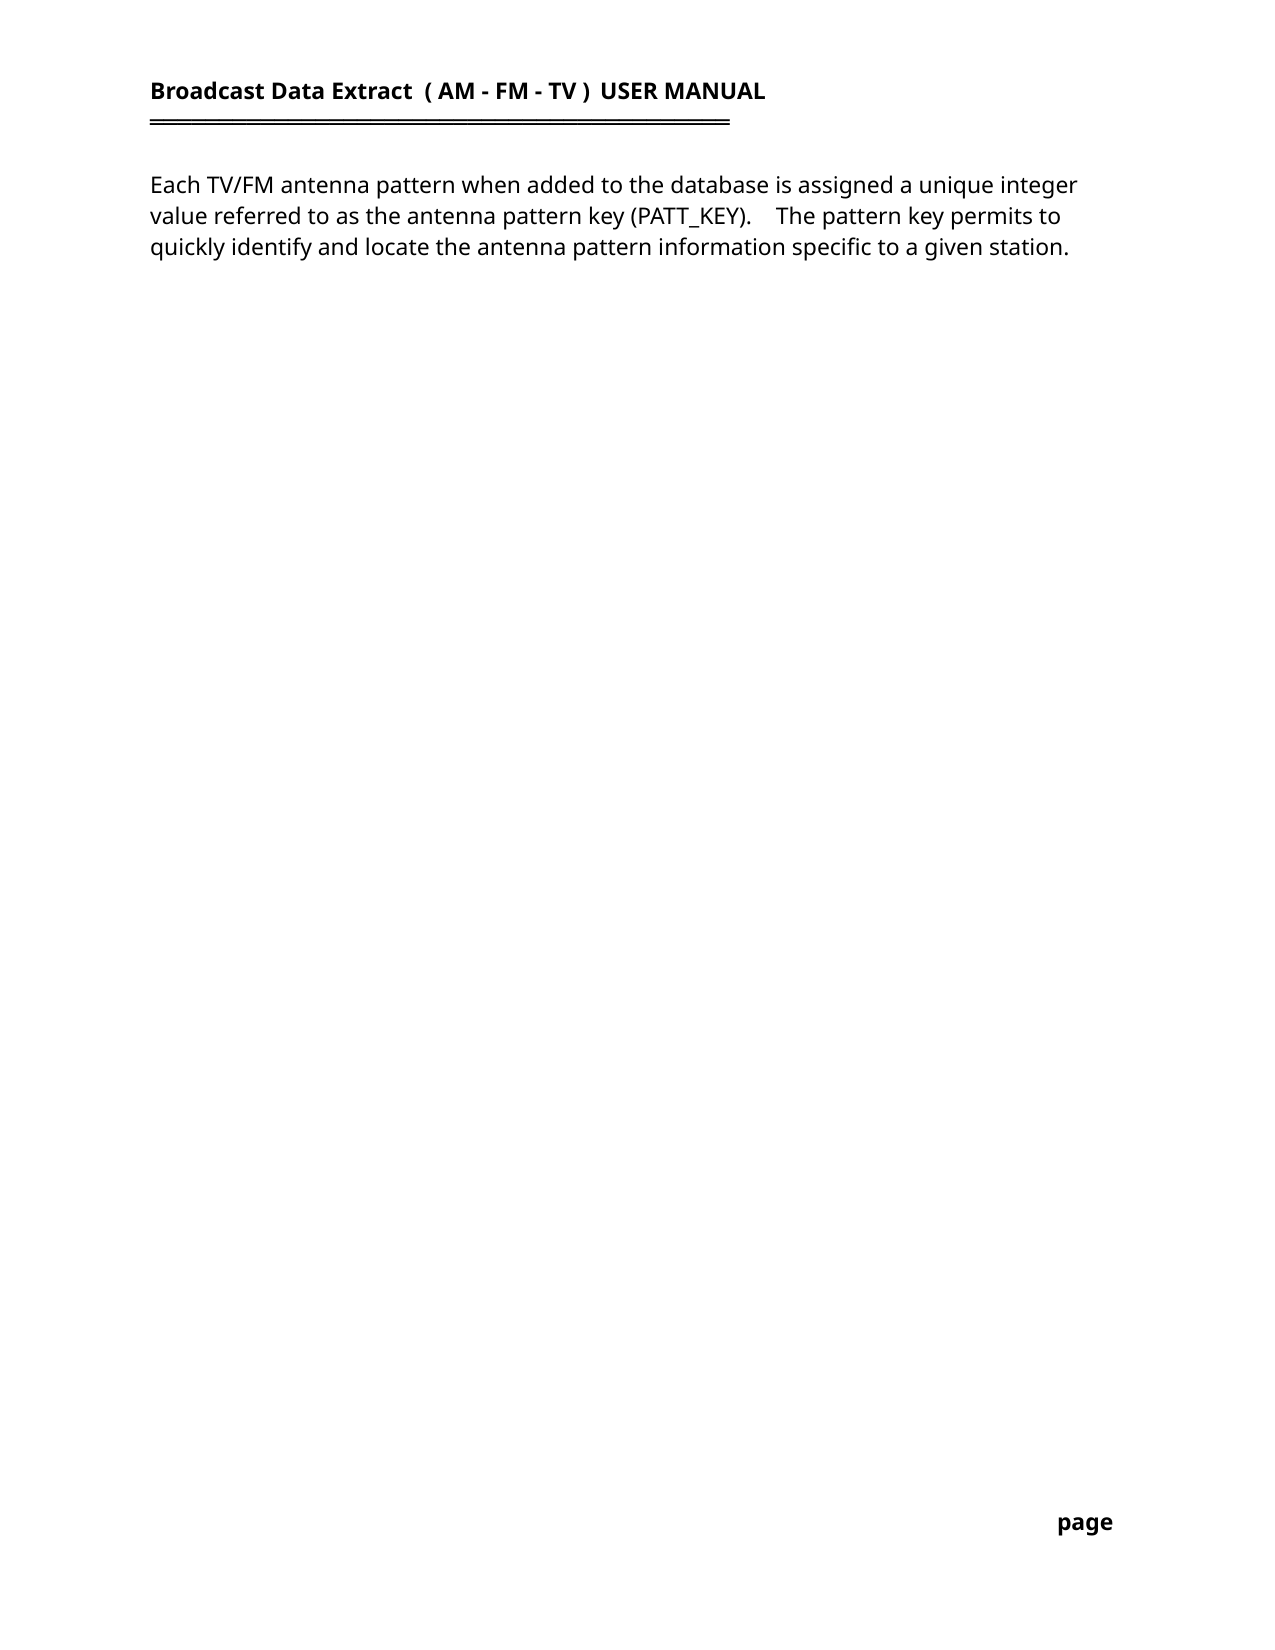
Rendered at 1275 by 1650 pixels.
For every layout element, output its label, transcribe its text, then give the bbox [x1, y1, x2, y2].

text Each TV/FM antenna pattern when added to the database is assigned a unique integer value referred to as the antenna pattern key (PATT_KEY). The pattern key permits to quickly identify and locate the antenna pattern information specific to a given station. [150, 169, 1125, 262]
